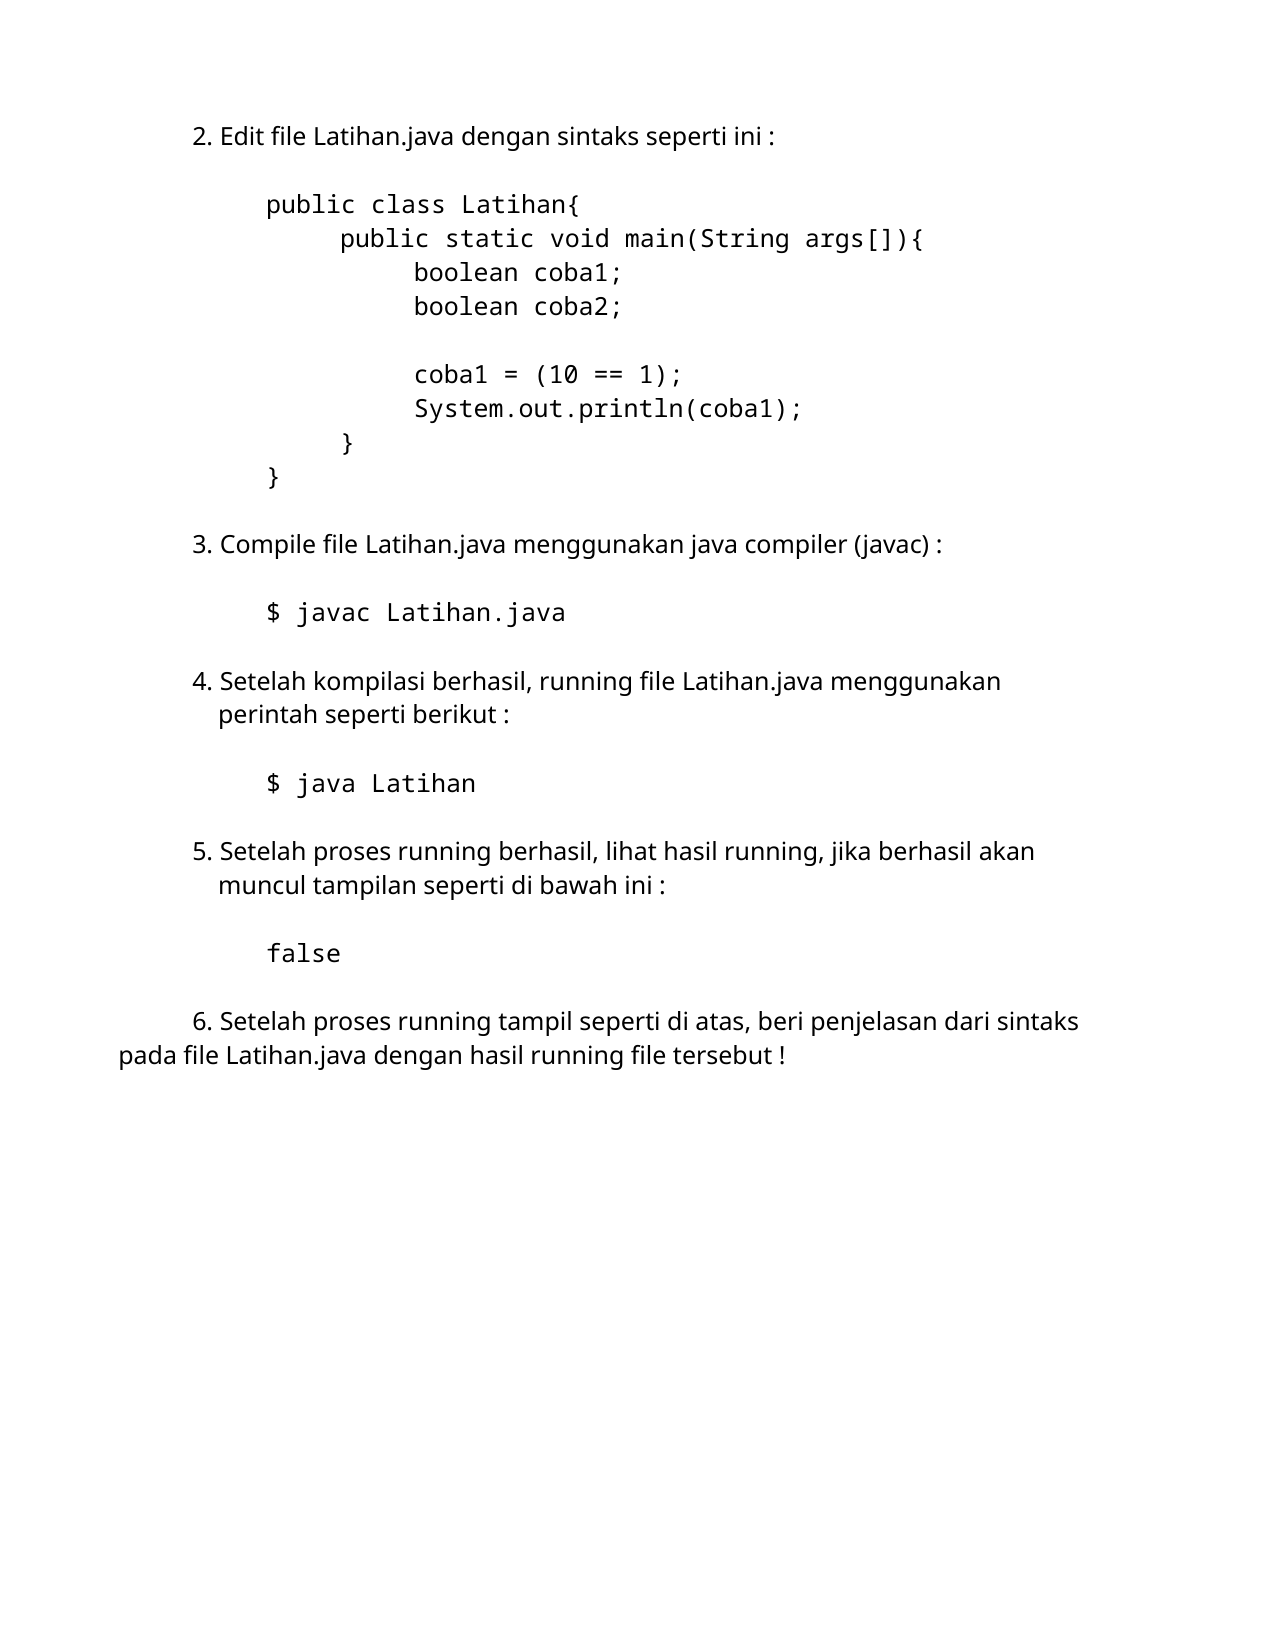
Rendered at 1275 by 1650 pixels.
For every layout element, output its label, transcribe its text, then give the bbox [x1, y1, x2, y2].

text boolean coba1; [118, 254, 1157, 288]
text System.out.println(coba1); [118, 391, 1157, 425]
text } 3. Compile file Latihan.java menggunakan java compiler (javac) : $ javac Latihan.java 4. Setelah kompilasi berhasil, running file Latihan.java menggunakan [118, 459, 1157, 697]
text 2. Edit file Latihan.java dengan sintaks seperti ini : public class Latihan{ [118, 118, 1157, 220]
text perintah seperti berikut : $ java Latihan [118, 697, 1157, 833]
text boolean coba2; [118, 288, 1157, 322]
text public static void main(String args[]){ [118, 220, 1157, 254]
text coba1 = (10 == 1); [118, 357, 1157, 391]
text 5. Setelah proses running berhasil, lihat hasil running, jika berhasil akan [118, 833, 1157, 867]
text muncul tampilan seperti di bawah ini : false 6. Setelah proses running tampil seperti di atas, beri penjelasan dari sintaks pada file Latihan.java dengan hasil running file tersebut ! [118, 867, 1157, 1072]
text } [118, 425, 1157, 459]
